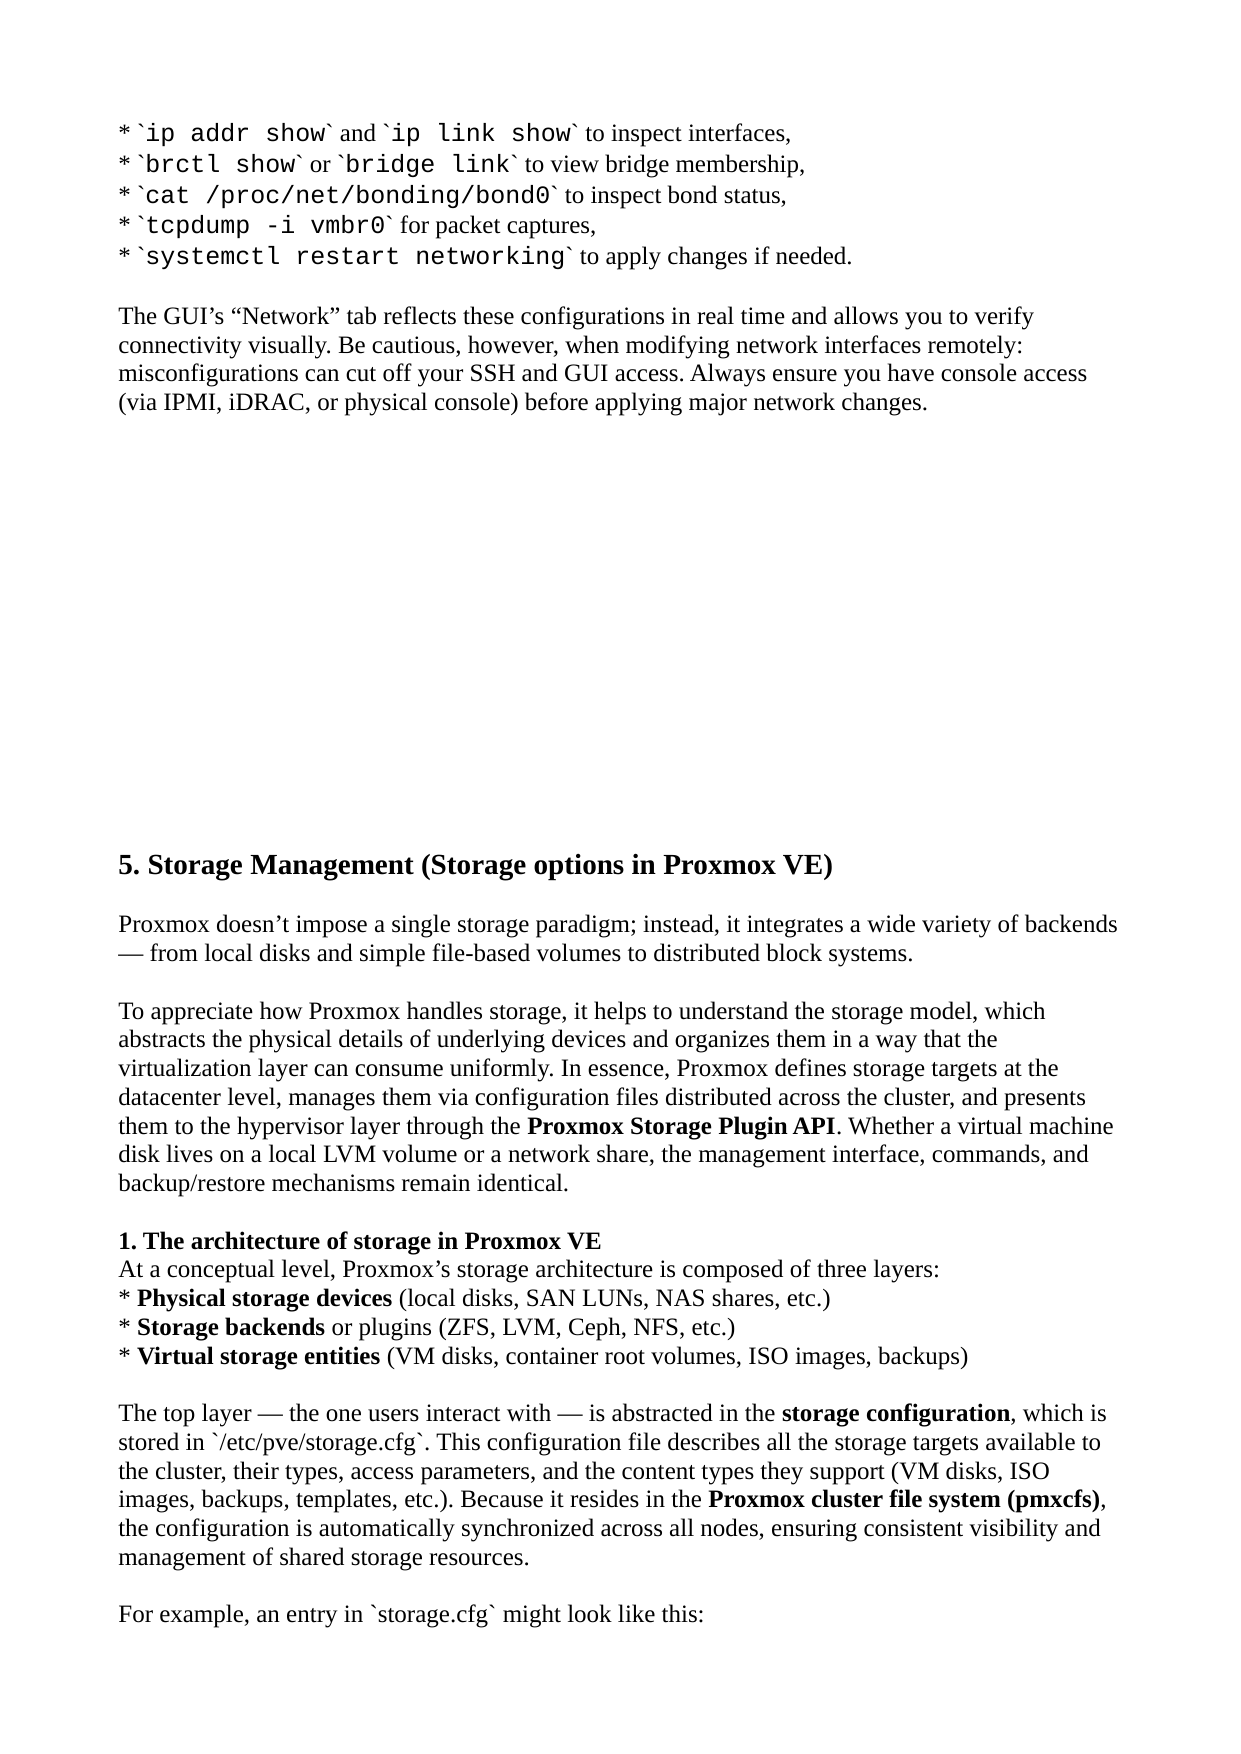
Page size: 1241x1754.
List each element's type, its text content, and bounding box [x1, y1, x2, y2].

text Proxmox doesn’t impose a single storage paradigm; instead, it integrates a wide variety of backends — from local disks and simple file-based volumes to distributed block systems. [118, 909, 1122, 967]
text * `cat /proc/net/bonding/bond0` to inspect bond status, [118, 180, 1122, 211]
text For example, an entry in `storage.cfg` might look like this: [118, 1599, 1122, 1628]
text * `brctl show` or `bridge link` to view bridge membership, [118, 149, 1122, 180]
text 5. Storage Management (Storage options in Proxmox VE) [118, 847, 1122, 881]
text At a conceptual level, Proxmox’s storage architecture is composed of three layers: [118, 1254, 1122, 1283]
text To appreciate how Proxmox handles storage, it helps to understand the storage model, which abstracts the physical details of underlying devices and organizes them in a way that the virtualization layer can consume uniformly. In essence, Proxmox defines storage targets at the datacenter level, manages them via configuration files distributed across the cluster, and presents them to the hypervisor layer through the Proxmox Storage Plugin API. Whether a virtual machine disk lives on a local LVM volume or a network share, the management interface, commands, and backup/restore mechanisms remain identical. [118, 996, 1122, 1197]
text The top layer — the one users interact with — is abstracted in the storage configuration, which is stored in `/etc/pve/storage.cfg`. This configuration file describes all the storage targets available to the cluster, their types, access parameters, and the content types they support (VM disks, ISO images, backups, templates, etc.). Because it resides in the Proxmox cluster file system (pmxcfs), the configuration is automatically synchronized across all nodes, ensuring consistent visibility and management of shared storage resources. [118, 1398, 1122, 1571]
text The GUI’s “Network” tab reflects these configurations in real time and allows you to verify connectivity visually. Be cautious, however, when modifying network interfaces remotely: misconfigurations can cut off your SSH and GUI access. Always ensure you have console access (via IPMI, iDRAC, or physical console) before applying major network changes. [118, 301, 1122, 416]
text * `systemctl restart networking` to apply changes if needed. [118, 241, 1122, 272]
text 1. The architecture of storage in Proxmox VE [118, 1226, 1122, 1254]
text * `tcpdump -i vmbr0` for packet captures, [118, 211, 1122, 241]
text * `ip addr show` and `ip link show` to inspect interfaces, [118, 118, 1122, 149]
text * Storage backends or plugins (ZFS, LVM, Ceph, NFS, etc.) [118, 1312, 1122, 1341]
text * Physical storage devices (local disks, SAN LUNs, NAS shares, etc.) [118, 1283, 1122, 1312]
text * Virtual storage entities (VM disks, container root volumes, ISO images, backups) [118, 1341, 1122, 1369]
